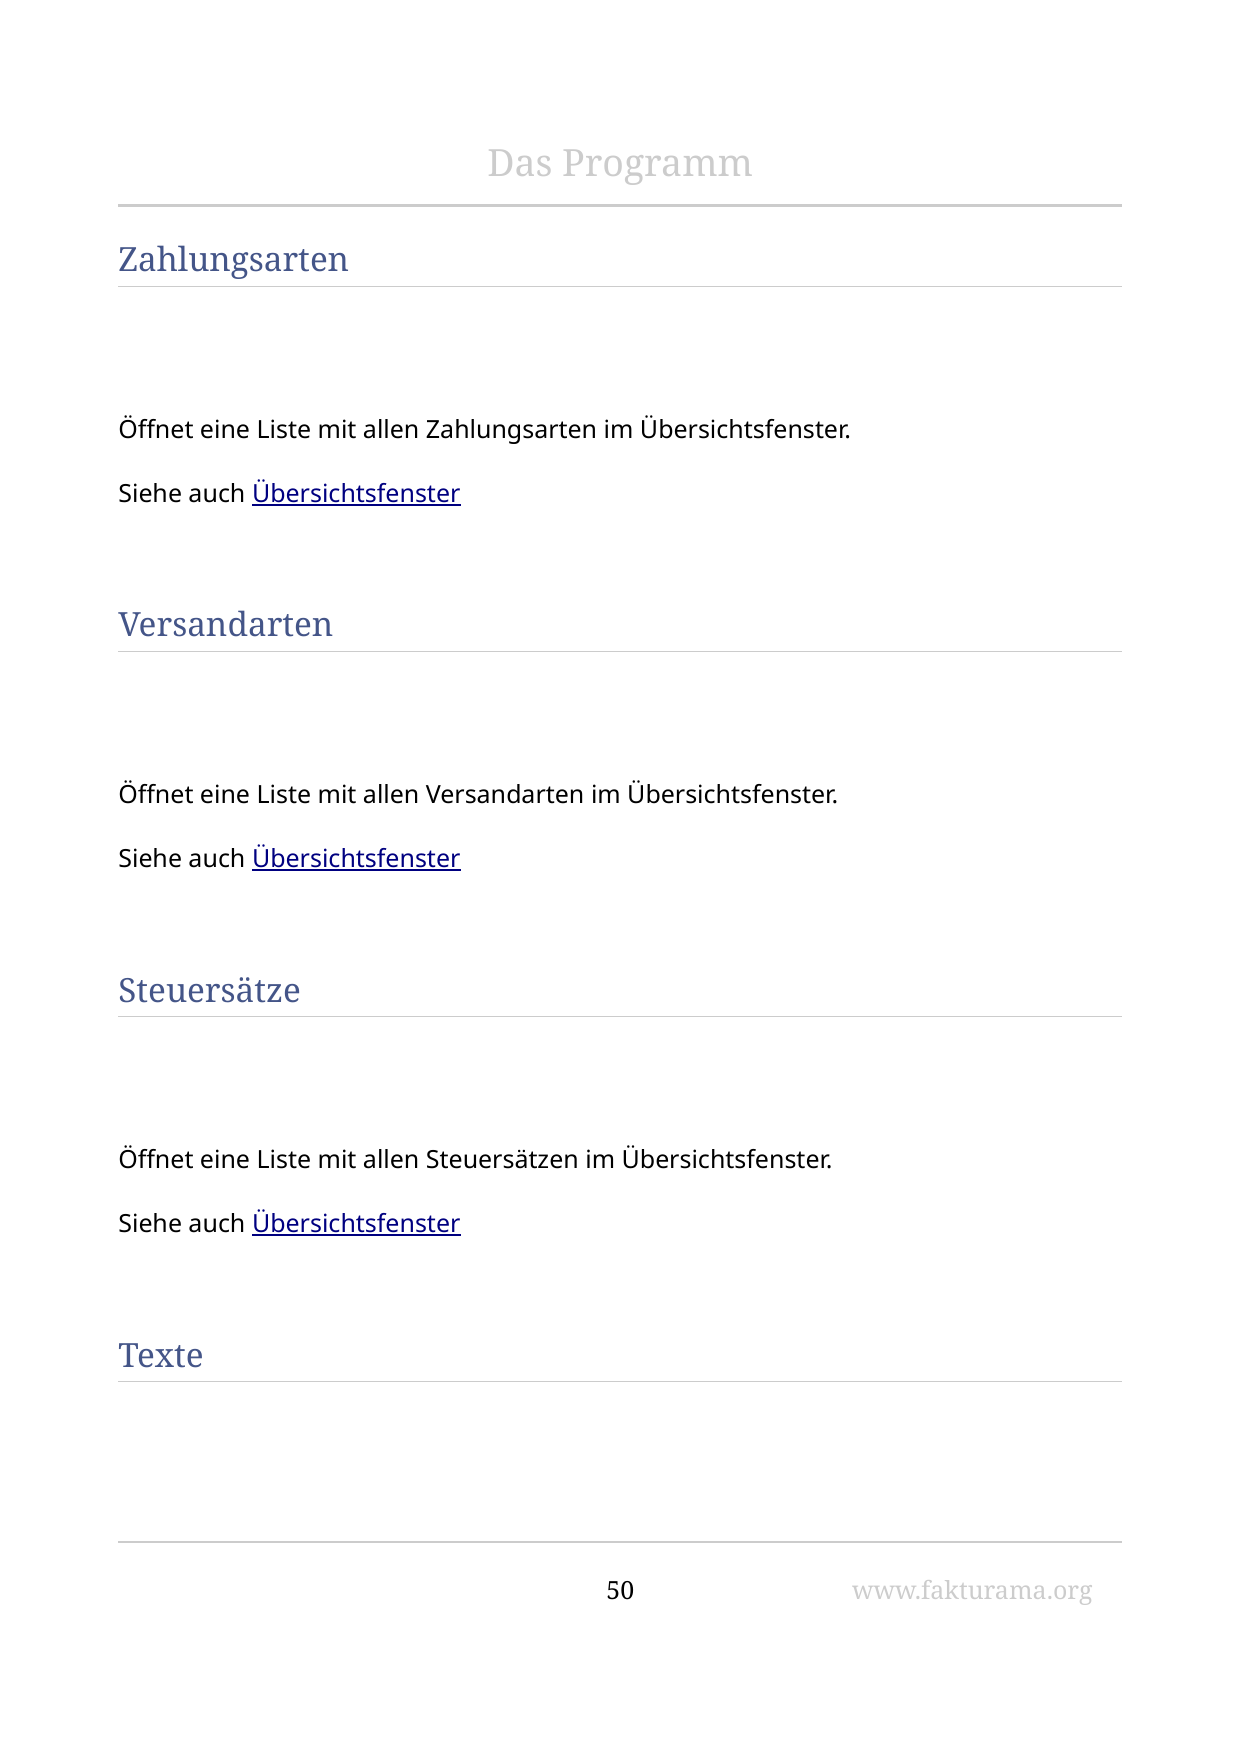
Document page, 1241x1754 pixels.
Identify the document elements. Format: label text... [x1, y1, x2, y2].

text Siehe auch Übersichtsfenster [118, 840, 1122, 874]
text Siehe auch Übersichtsfenster [118, 475, 1122, 509]
text Öffnet eine Liste mit allen Steuersätzen im Übersichtsfenster. [118, 1142, 1122, 1176]
text Siehe auch Übersichtsfenster [118, 1205, 1122, 1239]
text Öffnet eine Liste mit allen Zahlungsarten im Übersichtsfenster. [118, 412, 1122, 446]
subtitle Versandarten [118, 601, 1122, 651]
subtitle Steuersätze [118, 966, 1122, 1016]
text Öffnet eine Liste mit allen Versandarten im Übersichtsfenster. [118, 777, 1122, 811]
subtitle Zahlungsarten [118, 236, 1122, 286]
subtitle Texte [118, 1331, 1122, 1381]
